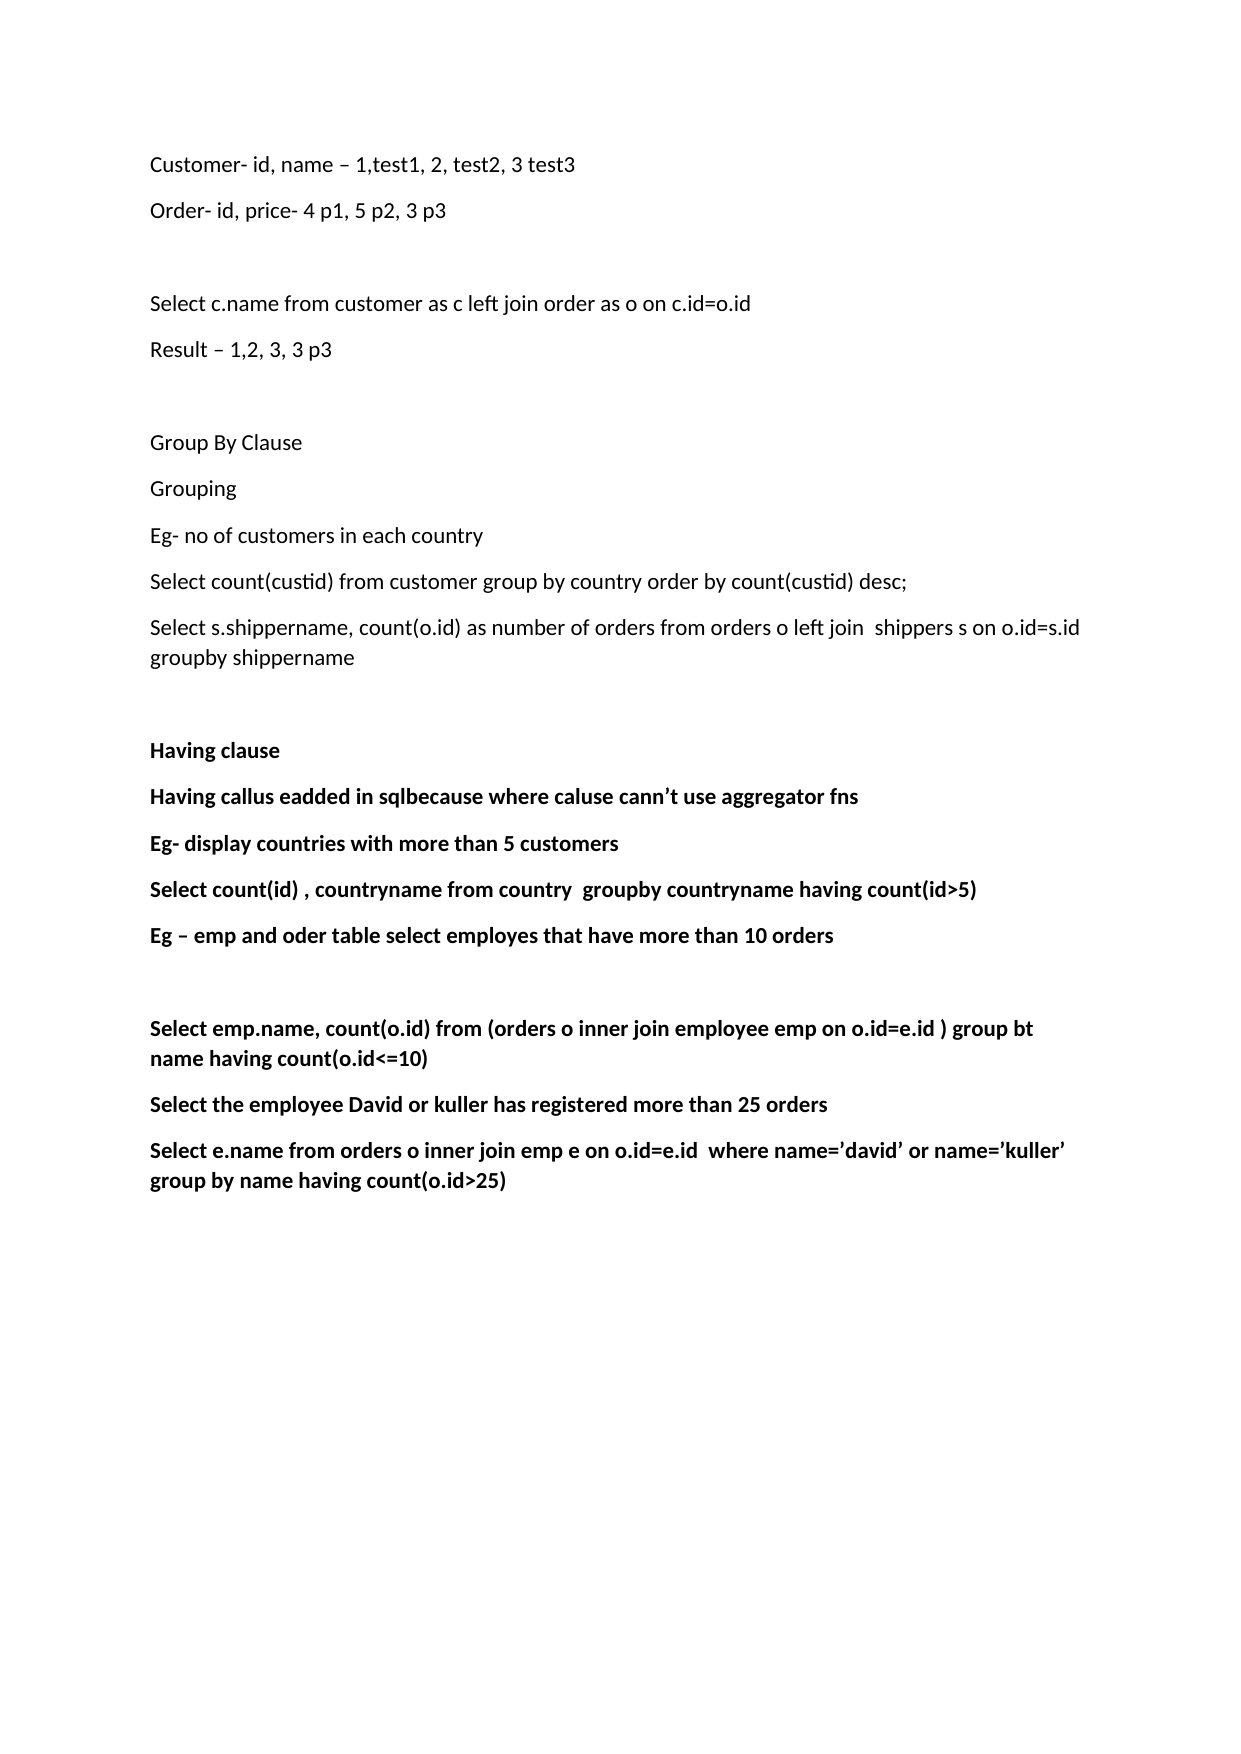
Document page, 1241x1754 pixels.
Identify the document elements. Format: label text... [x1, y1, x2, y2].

text Grouping [150, 474, 1090, 502]
text Eg – emp and oder table select employes that have more than 10 orders [150, 921, 1090, 949]
text Select count(id) , countryname from country groupby countryname having count(id>5) [150, 875, 1090, 903]
text Select s.shippername, count(o.id) as number of orders from orders o left join shippers s on o.id=s.id groupby shippername [150, 613, 1090, 671]
text Select e.name from orders o inner join emp e on o.id=e.id where name=’david’ or name=’kuller’ group by name having count(o.id>25) [150, 1136, 1090, 1194]
text Eg- display countries with more than 5 customers [150, 829, 1090, 857]
text Having clause [150, 736, 1090, 764]
text Order- id, price- 4 p1, 5 p2, 3 p3 [150, 196, 1090, 224]
text Select the employee David or kuller has registered more than 25 orders [150, 1090, 1090, 1118]
text Eg- no of customers in each country [150, 521, 1090, 549]
text Customer- id, name – 1,test1, 2, test2, 3 test3 [150, 150, 1090, 178]
text Having callus eadded in sqlbecause where caluse cann’t use aggregator fns [150, 782, 1090, 810]
text Select count(custid) from customer group by country order by count(custid) desc; [150, 567, 1090, 595]
text Result – 1,2, 3, 3 p3 [150, 335, 1090, 363]
text Group By Clause [150, 428, 1090, 456]
text Select emp.name, count(o.id) from (orders o inner join employee emp on o.id=e.id ) group bt name having count(o.id<=10) [150, 1014, 1090, 1072]
text Select c.name from customer as c left join order as o on c.id=o.id [150, 289, 1090, 317]
